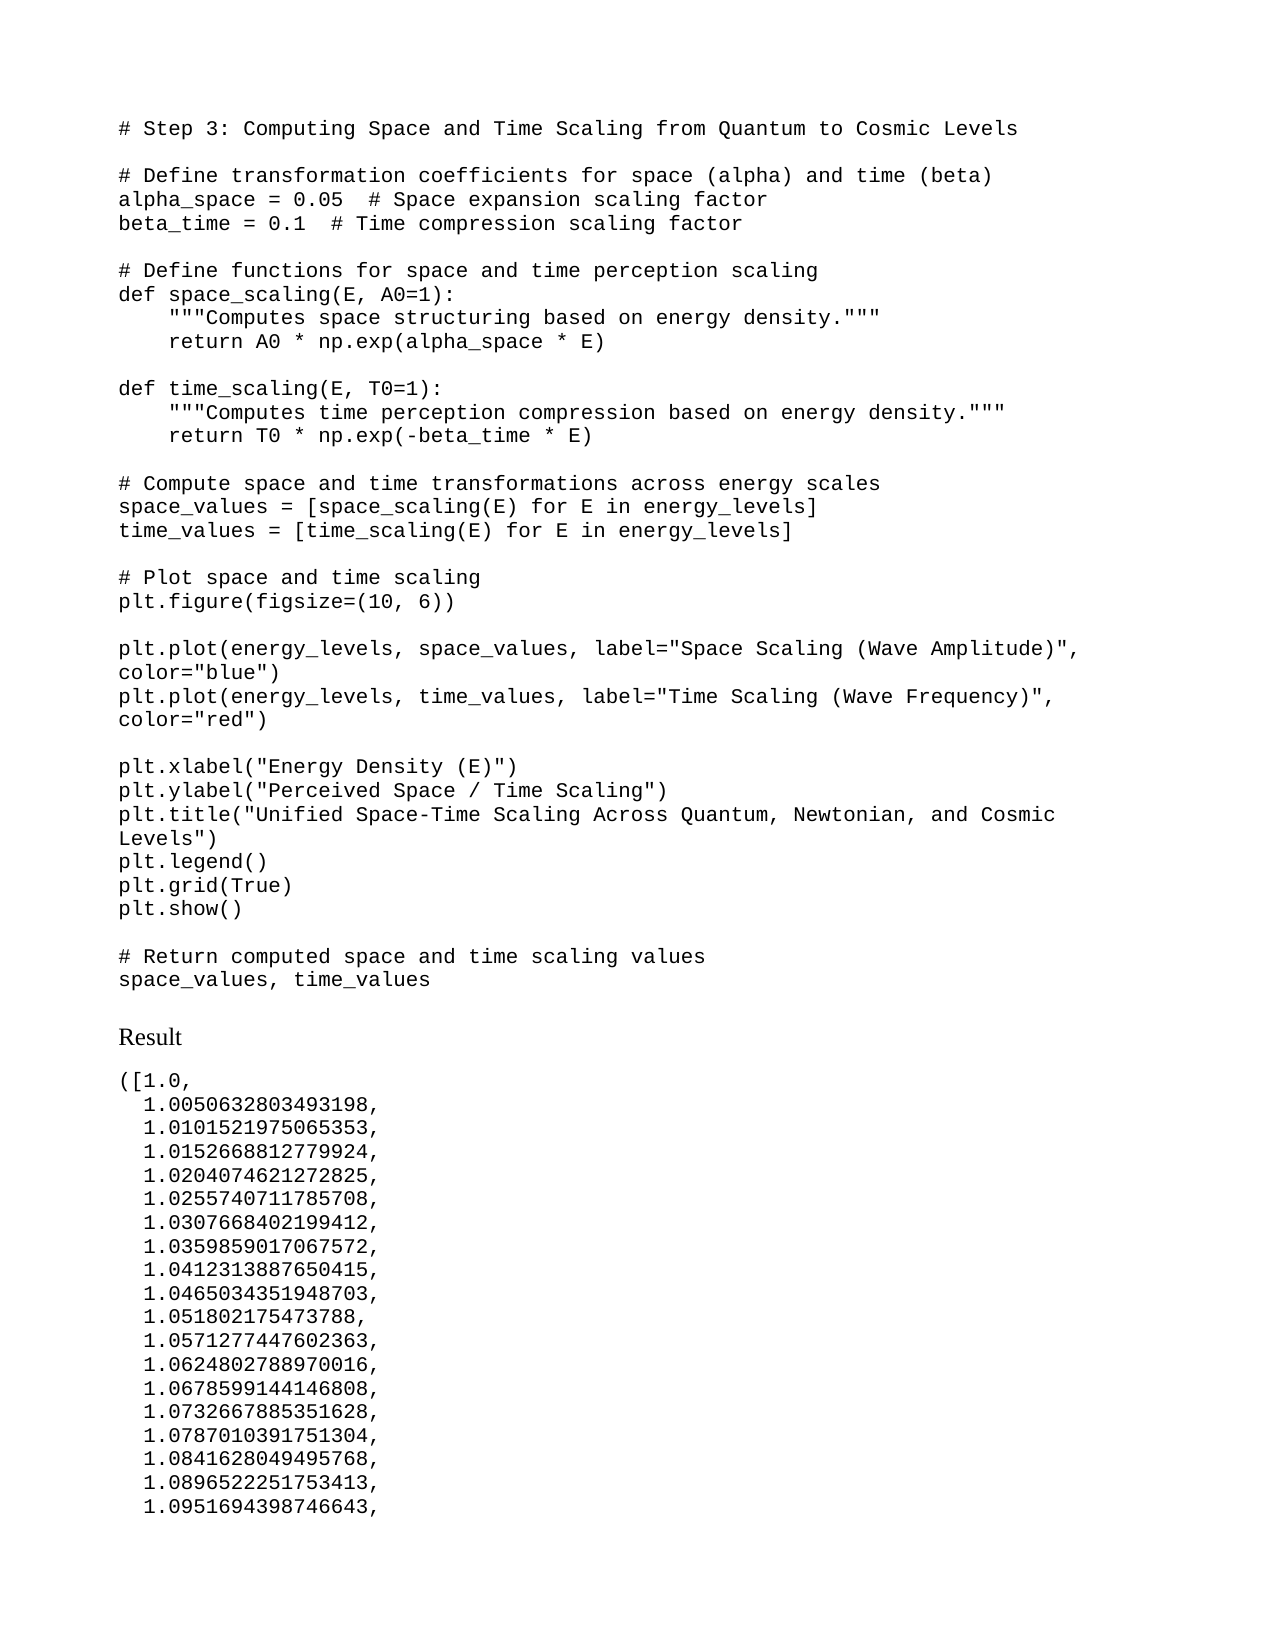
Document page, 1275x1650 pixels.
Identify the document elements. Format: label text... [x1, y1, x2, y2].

text 1.0204074621272825, [118, 1165, 1157, 1188]
text plt.plot(energy_levels, space_values, label="Space Scaling (Wave Amplitude)", color="blue") [118, 638, 1157, 686]
text plt.plot(energy_levels, time_values, label="Time Scaling (Wave Frequency)", color="red") [118, 686, 1157, 733]
text # Compute space and time transformations across energy scales [118, 473, 1157, 496]
text 1.0465034351948703, [118, 1283, 1157, 1307]
text space_values = [space_scaling(E) for E in energy_levels] [118, 496, 1157, 520]
text """Computes space structuring based on energy density.""" [118, 307, 1157, 331]
text space_values, time_values [118, 969, 1157, 993]
text # Define functions for space and time perception scaling [118, 260, 1157, 284]
text return T0 * np.exp(-beta_time * E) [118, 426, 1157, 449]
text 1.0732667885351628, [118, 1401, 1157, 1425]
text 1.0571277447602363, [118, 1330, 1157, 1354]
text 1.0050632803493198, [118, 1094, 1157, 1117]
text 1.0152668812779924, [118, 1141, 1157, 1165]
text def space_scaling(E, A0=1): [118, 284, 1157, 307]
text beta_time = 0.1 # Time compression scaling factor [118, 213, 1157, 236]
text # Step 3: Computing Space and Time Scaling from Quantum to Cosmic Levels [118, 118, 1157, 142]
text 1.051802175473788, [118, 1307, 1157, 1330]
text alpha_space = 0.05 # Space expansion scaling factor [118, 189, 1157, 213]
text Result [118, 1022, 1157, 1051]
text 1.0787010391751304, [118, 1425, 1157, 1448]
text """Computes time perception compression based on energy density.""" [118, 402, 1157, 426]
text 1.0412313887650415, [118, 1259, 1157, 1283]
text plt.title("Unified Space-Time Scaling Across Quantum, Newtonian, and Cosmic Levels") [118, 804, 1157, 851]
text plt.legend() [118, 851, 1157, 875]
text 1.0951694398746643, [118, 1496, 1157, 1519]
text plt.xlabel("Energy Density (E)") [118, 757, 1157, 780]
text 1.0896522251753413, [118, 1472, 1157, 1496]
text time_values = [time_scaling(E) for E in energy_levels] [118, 520, 1157, 544]
text 1.0678599144146808, [118, 1377, 1157, 1401]
text # Return computed space and time scaling values [118, 946, 1157, 969]
text # Plot space and time scaling [118, 567, 1157, 591]
text ([1.0, [118, 1070, 1157, 1094]
text 1.0359859017067572, [118, 1236, 1157, 1259]
text plt.show() [118, 898, 1157, 922]
text plt.ylabel("Perceived Space / Time Scaling") [118, 780, 1157, 804]
text 1.0255740711785708, [118, 1188, 1157, 1212]
text plt.figure(figsize=(10, 6)) [118, 591, 1157, 615]
text 1.0841628049495768, [118, 1448, 1157, 1472]
text # Define transformation coefficients for space (alpha) and time (beta) [118, 165, 1157, 189]
text return A0 * np.exp(alpha_space * E) [118, 331, 1157, 354]
text 1.0101521975065353, [118, 1117, 1157, 1141]
text 1.0624802788970016, [118, 1354, 1157, 1377]
text 1.0307668402199412, [118, 1212, 1157, 1236]
text def time_scaling(E, T0=1): [118, 378, 1157, 402]
text plt.grid(True) [118, 875, 1157, 898]
